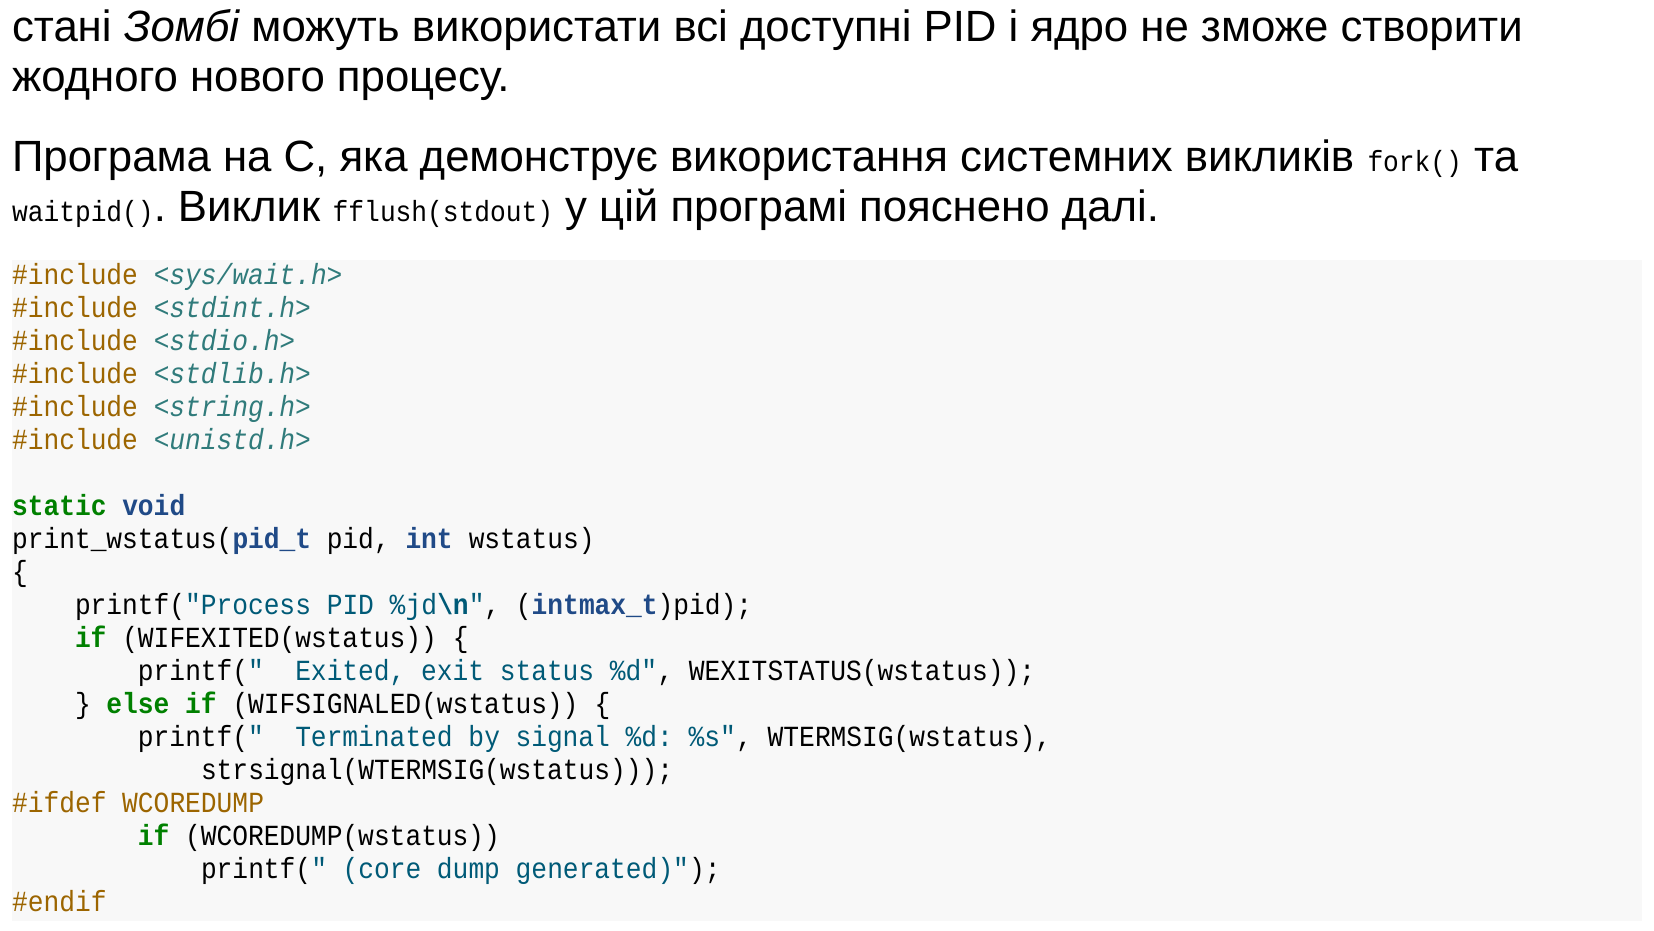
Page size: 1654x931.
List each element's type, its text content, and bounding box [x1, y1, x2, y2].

text Програма на C, яка демонструє використання системних викликів fork() та waitpid(). Виклик fflush(stdout) у цій програмі пояснено далі. [12, 130, 1642, 231]
text #endif [12, 888, 1642, 921]
text print_wstatus(pid_t pid, int wstatus) [12, 524, 1642, 557]
text static void [12, 491, 1642, 524]
text printf("Process PID %jd\n", (intmax_t)pid); [12, 590, 1642, 623]
text стані Зомбі можуть використати всі доступні PID і ядро не зможе створити жодного нового процесу. [12, 0, 1642, 101]
text { [12, 557, 1642, 590]
text #include <unistd.h> [12, 425, 1642, 458]
text if (WIFEXITED(wstatus)) { [12, 623, 1642, 656]
text #ifdef WCOREDUMP [12, 788, 1642, 822]
text #include <stdio.h> [12, 326, 1642, 359]
text #include <string.h> [12, 392, 1642, 425]
text if (WCOREDUMP(wstatus)) [12, 822, 1642, 854]
text #include <sys/wait.h> [12, 260, 1642, 293]
text strsignal(WTERMSIG(wstatus))); [12, 756, 1642, 788]
text printf(" Terminated by signal %d: %s", WTERMSIG(wstatus), [12, 722, 1642, 756]
text } else if (WIFSIGNALED(wstatus)) { [12, 689, 1642, 722]
text #include <stdlib.h> [12, 359, 1642, 392]
text printf(" Exited, exit status %d", WEXITSTATUS(wstatus)); [12, 656, 1642, 689]
text #include <stdint.h> [12, 293, 1642, 326]
text printf(" (core dump generated)"); [12, 854, 1642, 888]
